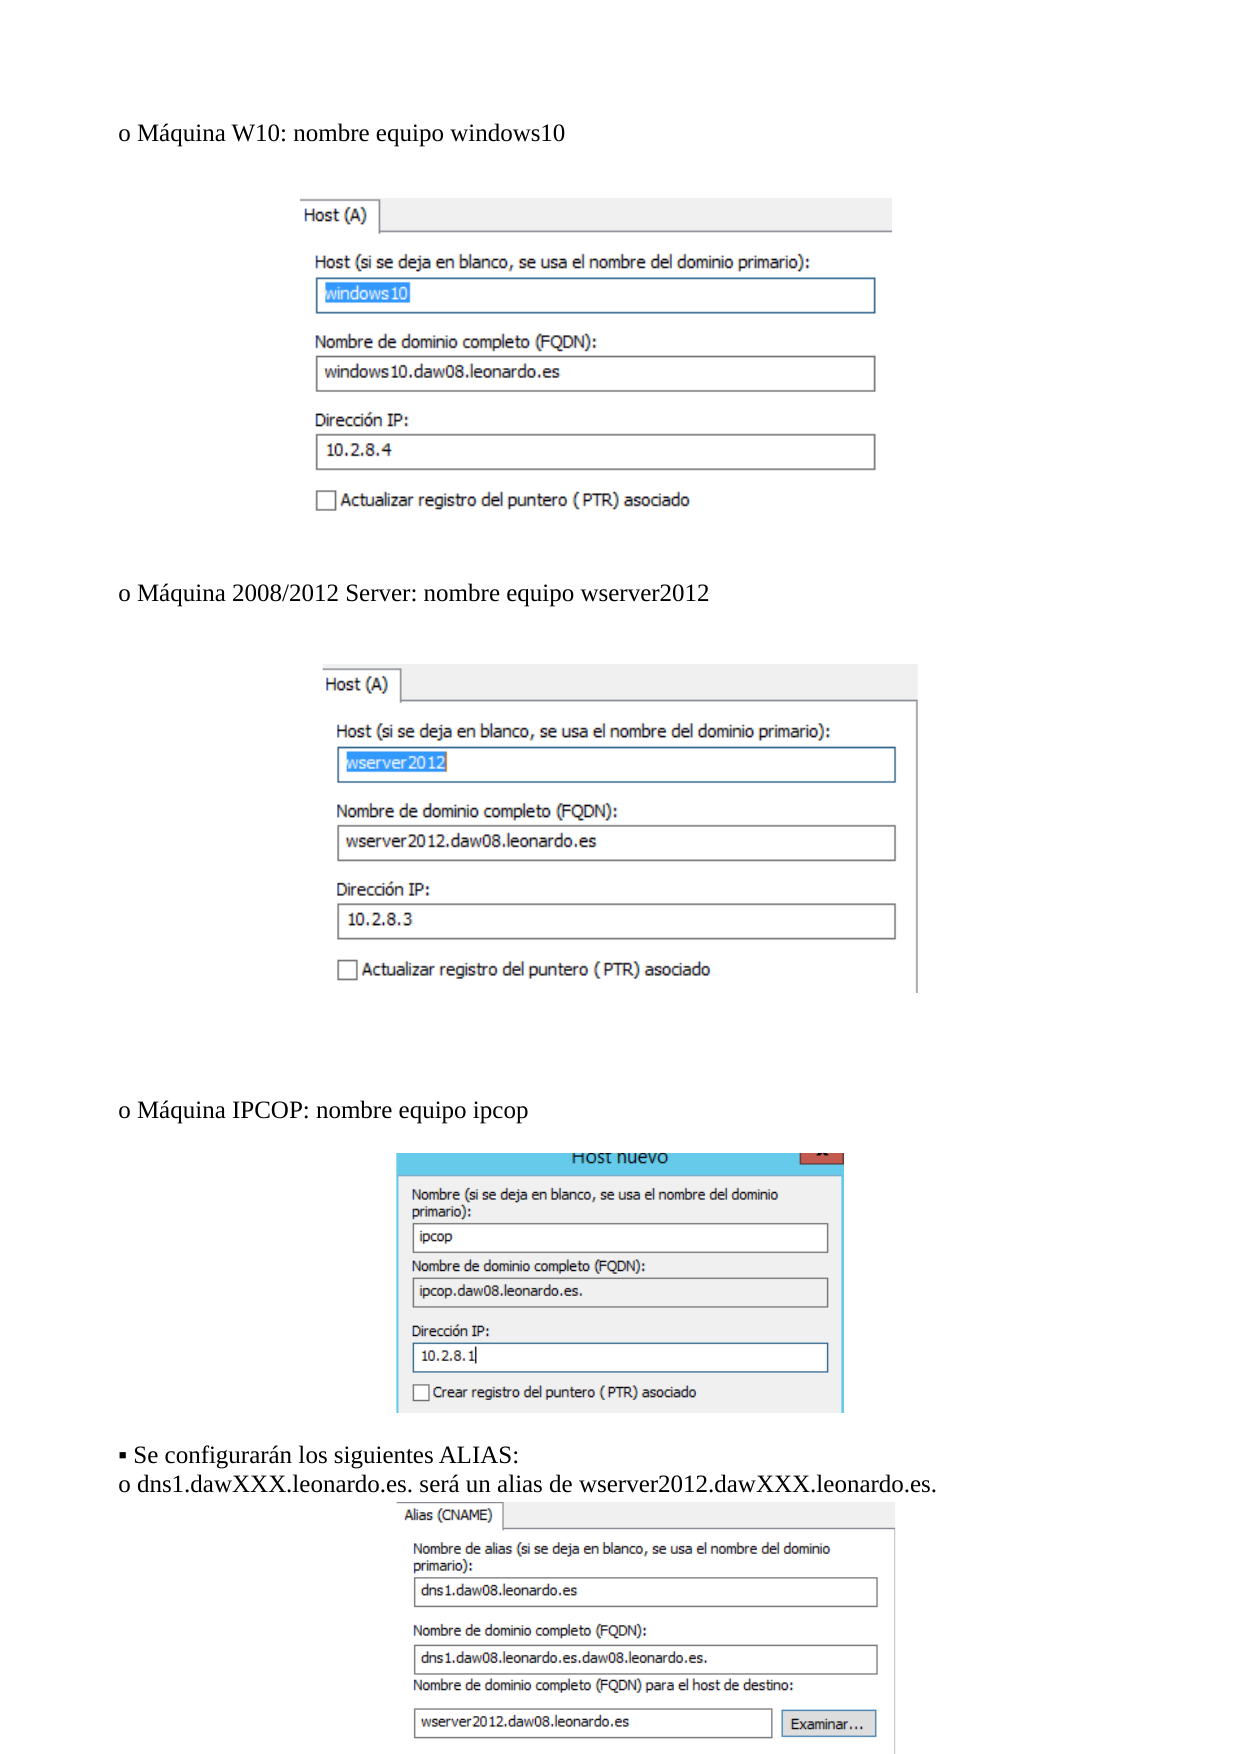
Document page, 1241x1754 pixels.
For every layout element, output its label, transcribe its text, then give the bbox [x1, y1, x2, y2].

picture [300, 198, 893, 536]
text o Máquina 2008/2012 Server: nombre equipo wserver2012 [118, 578, 1122, 607]
picture [322, 664, 918, 993]
picture [396, 1153, 844, 1413]
text o dns1.dawXXX.leonardo.es. será un alias de wserver2012.dawXXX.leonardo.es. [118, 1469, 1122, 1498]
text o Máquina IPCOP: nombre equipo ipcop [118, 1096, 1122, 1124]
text ▪ Se configurarán los siguientes ALIAS: [118, 1441, 1122, 1469]
picture [396, 1502, 896, 1754]
text o Máquina W10: nombre equipo windows10 [118, 118, 1122, 147]
